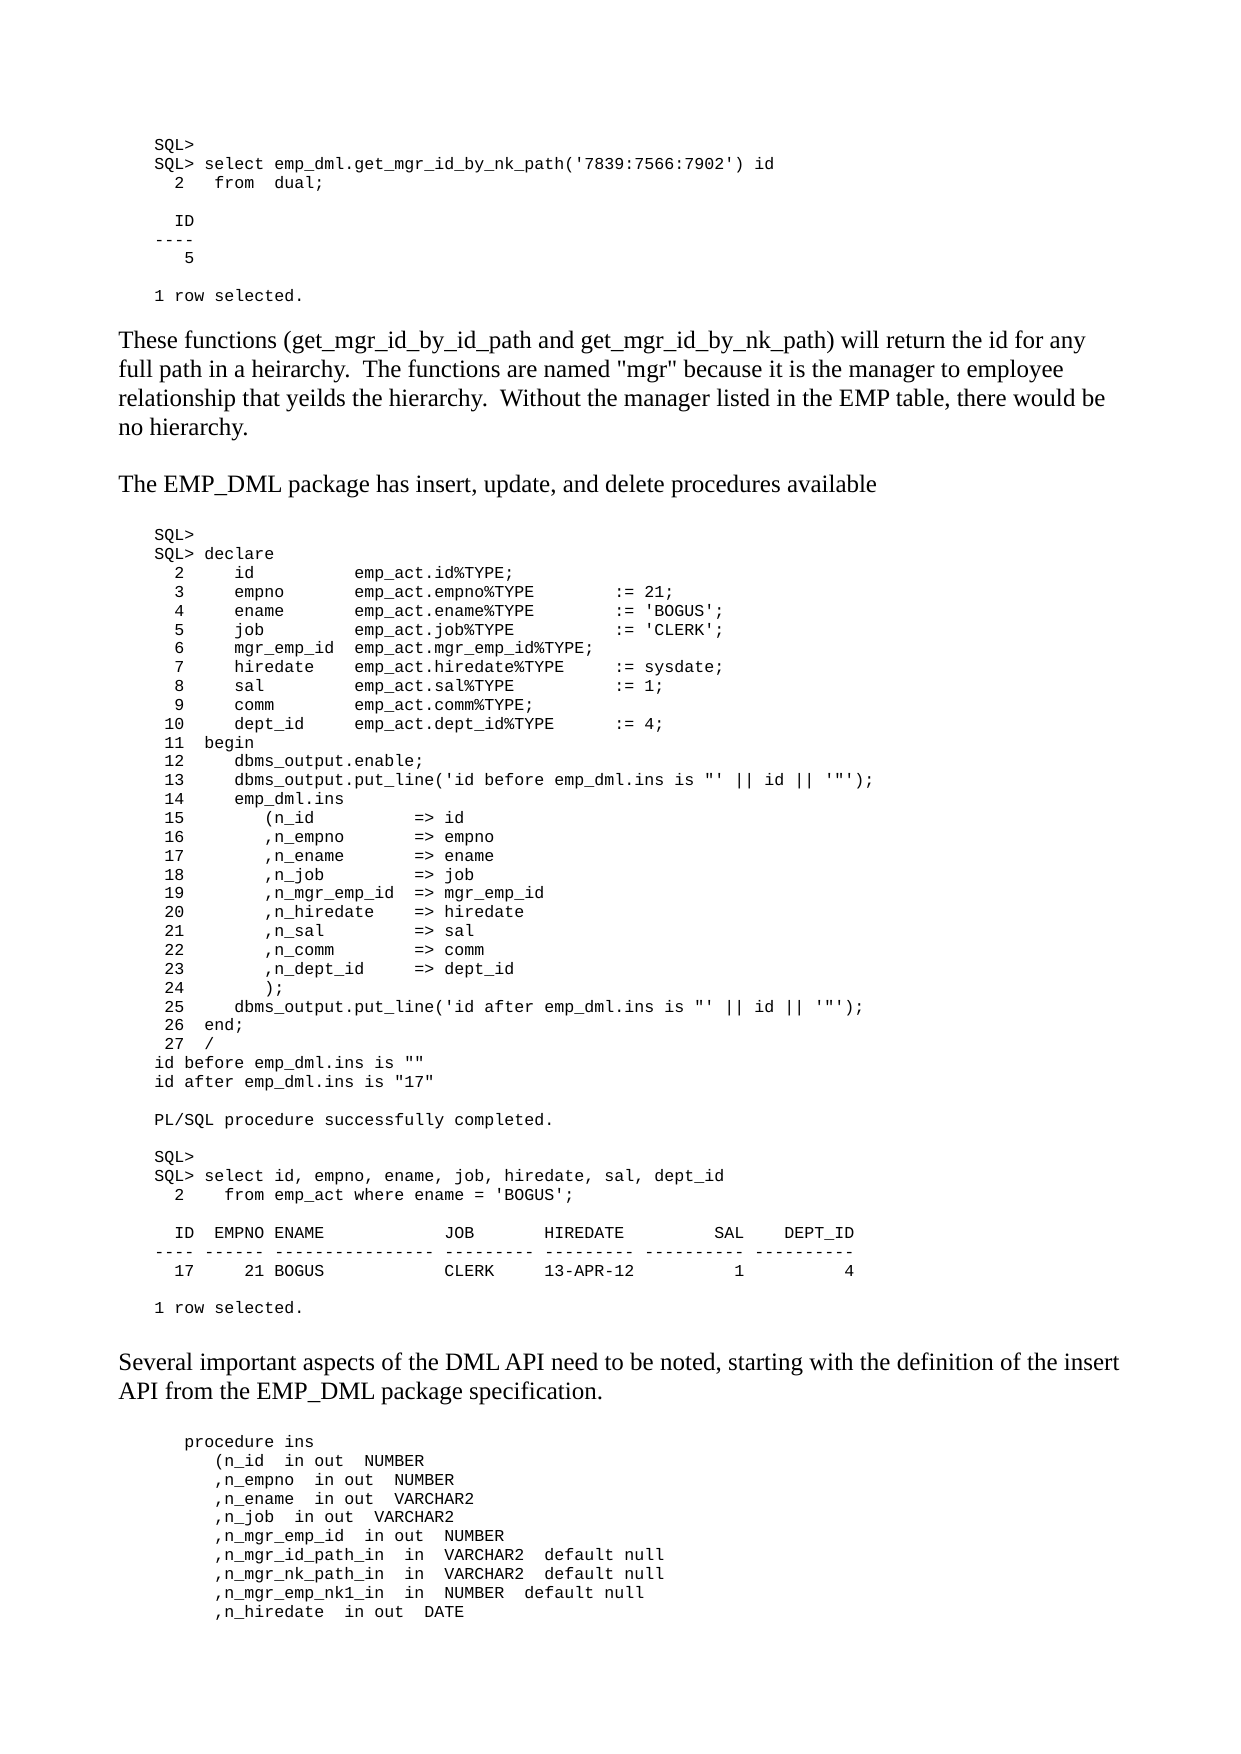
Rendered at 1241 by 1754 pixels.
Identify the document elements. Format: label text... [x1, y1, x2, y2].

text 23 ,n_dept_id => dept_id [154, 960, 1086, 979]
text id after emp_dml.ins is "17" [154, 1073, 1086, 1092]
text 6 mgr_emp_id emp_act.mgr_emp_id%TYPE; [154, 640, 1086, 659]
text 15 (n_id => id [154, 809, 1086, 828]
text ,n_mgr_nk_path_in in VARCHAR2 default null [154, 1566, 1086, 1584]
text These functions (get_mgr_id_by_id_path and get_mgr_id_by_nk_path) will return the id for any full path in a heirarchy. The functions are named "mgr" because it is the manager to employee relationship that yeilds the hierarchy. Without the manager listed in the EMP table, there would be no hierarchy. [118, 326, 1122, 441]
text 24 ); [154, 979, 1086, 998]
text The EMP_DML package has insert, update, and delete procedures available [118, 469, 1122, 498]
text 9 comm emp_act.comm%TYPE; [154, 696, 1086, 715]
text id before emp_dml.ins is "" [154, 1055, 1086, 1073]
text 22 ,n_comm => comm [154, 942, 1086, 960]
text ,n_ename in out VARCHAR2 [154, 1490, 1086, 1509]
text 14 emp_dml.ins [154, 791, 1086, 809]
text 2 from dual; [154, 175, 1086, 193]
text 10 dept_id emp_act.dept_id%TYPE := 4; [154, 715, 1086, 734]
text ,n_hiredate in out DATE [154, 1603, 1086, 1622]
text 5 job emp_act.job%TYPE := 'CLERK'; [154, 621, 1086, 640]
text 4 ename emp_act.ename%TYPE := 'BOGUS'; [154, 602, 1086, 621]
text ,n_job in out VARCHAR2 [154, 1509, 1086, 1528]
text 1 row selected. [154, 1300, 1086, 1319]
text SQL> [154, 527, 1086, 546]
text 19 ,n_mgr_emp_id => mgr_emp_id [154, 885, 1086, 904]
text SQL> select emp_dml.get_mgr_id_by_nk_path('7839:7566:7902') id [154, 156, 1086, 175]
text 11 begin [154, 734, 1086, 753]
text 17 21 BOGUS CLERK 13-APR-12 1 4 [154, 1262, 1086, 1281]
text 18 ,n_job => job [154, 866, 1086, 885]
text 20 ,n_hiredate => hiredate [154, 904, 1086, 923]
text 3 empno emp_act.empno%TYPE := 21; [154, 583, 1086, 602]
text 7 hiredate emp_act.hiredate%TYPE := sysdate; [154, 659, 1086, 678]
text 2 from emp_act where ename = 'BOGUS'; [154, 1187, 1086, 1206]
text Several important aspects of the DML API need to be noted, starting with the definition of the insert API from the EMP_DML package specification. [118, 1347, 1122, 1405]
text 25 dbms_output.put_line('id after emp_dml.ins is "' || id || '"'); [154, 998, 1086, 1017]
text ID EMPNO ENAME JOB HIREDATE SAL DEPT_ID [154, 1224, 1086, 1243]
text 27 / [154, 1036, 1086, 1055]
text SQL> [154, 137, 1086, 156]
text ,n_mgr_emp_id in out NUMBER [154, 1528, 1086, 1547]
text ,n_mgr_id_path_in in VARCHAR2 default null [154, 1547, 1086, 1566]
text ,n_mgr_emp_nk1_in in NUMBER default null [154, 1584, 1086, 1603]
text procedure ins [154, 1434, 1086, 1452]
text 12 dbms_output.enable; [154, 753, 1086, 772]
text 5 [154, 250, 1086, 269]
text ,n_empno in out NUMBER [154, 1471, 1086, 1490]
text (n_id in out NUMBER [154, 1452, 1086, 1471]
text 2 id emp_act.id%TYPE; [154, 564, 1086, 583]
text 8 sal emp_act.sal%TYPE := 1; [154, 678, 1086, 696]
text 21 ,n_sal => sal [154, 923, 1086, 942]
text 26 end; [154, 1017, 1086, 1036]
text SQL> select id, empno, ename, job, hiredate, sal, dept_id [154, 1168, 1086, 1187]
text 13 dbms_output.put_line('id before emp_dml.ins is "' || id || '"'); [154, 772, 1086, 791]
text 17 ,n_ename => ename [154, 847, 1086, 866]
text 16 ,n_empno => empno [154, 828, 1086, 847]
text ---- [154, 231, 1086, 250]
text SQL> declare [154, 546, 1086, 564]
text ---- ------ ---------------- --------- --------- ---------- ---------- [154, 1243, 1086, 1262]
text ID [154, 212, 1086, 231]
text 1 row selected. [154, 288, 1086, 307]
text SQL> [154, 1149, 1086, 1168]
text PL/SQL procedure successfully completed. [154, 1111, 1086, 1130]
